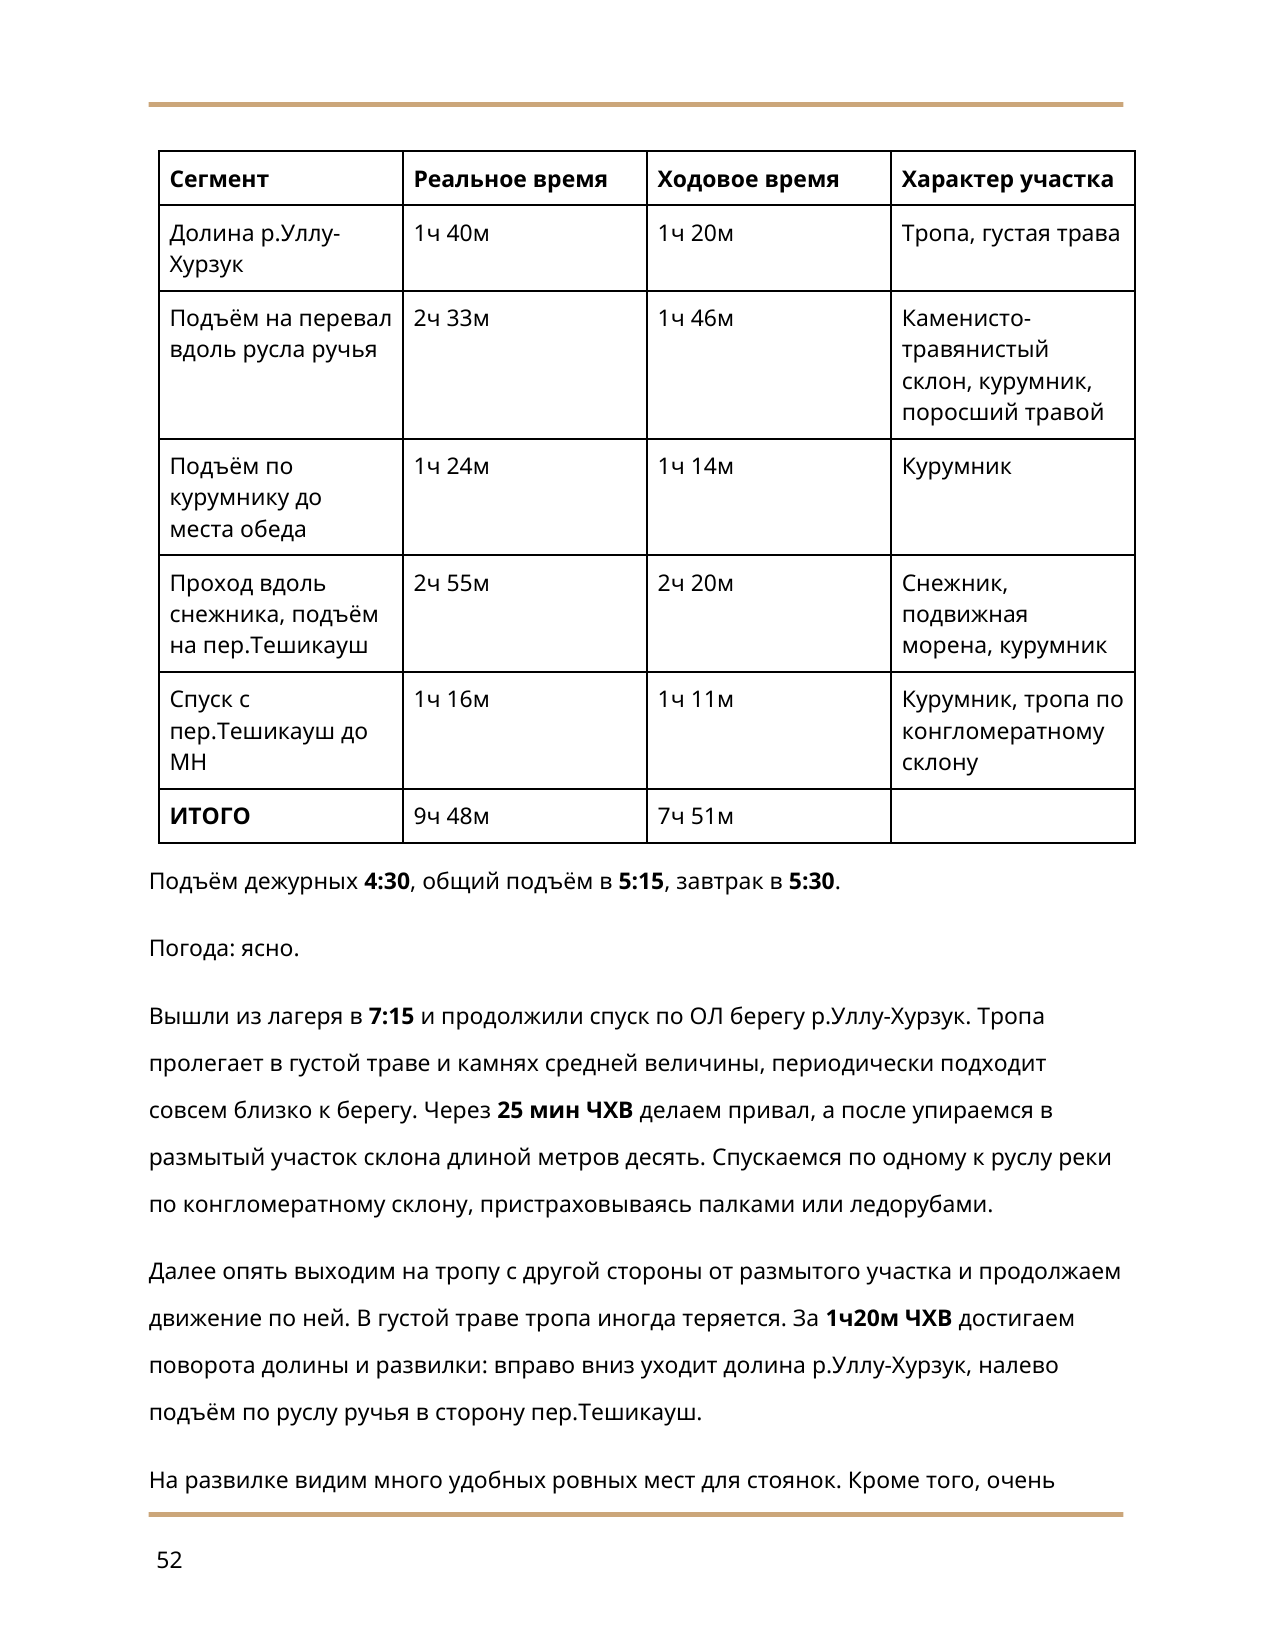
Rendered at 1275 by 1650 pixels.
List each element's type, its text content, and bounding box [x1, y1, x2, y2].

text Подъём дежурных 4:30, общий подъём в 5:15, завтрак в 5:30. [148, 864, 1125, 896]
text Далее опять выходим на тропу с другой стороны от размытого участка и продолжаем движение по ней. В густой траве тропа иногда теряется. За 1ч20м ЧХВ достигаем поворота долины и развилки: вправо вниз уходит долина р.Уллу-Хурзук, налево подъём по руслу ручья в сторону пер.Тешикауш. [148, 1255, 1125, 1427]
table_cell ИТОГО [160, 790, 402, 842]
table_cell 1ч 16м [404, 673, 646, 787]
table_cell 1ч 40м [404, 206, 646, 289]
text Вышли из лагеря в 7:15 и продолжили спуск по ОЛ берегу р.Уллу-Хурзук. Тропа пролегает в густой траве и камнях средней величины, периодически подходит совсем близко к берегу. Через 25 мин ЧХВ делаем привал, а после упираемся в размытый участок склона длиной метров десять. Спускаемся по одному к руслу реки по конгломератному склону, пристраховываясь палками или ледорубами. [148, 1000, 1125, 1219]
table_cell Долина р.Уллу-Хурзук [160, 206, 402, 289]
table_cell Курумник [892, 440, 1134, 554]
table_cell Курумник, тропа по конгломератному склону [892, 673, 1134, 787]
table_header Характер участка [892, 152, 1134, 204]
text Погода: ясно. [148, 932, 1125, 963]
table_header Ходовое время [648, 152, 890, 204]
table_cell 9ч 48м [404, 790, 646, 842]
table_cell 2ч 33м [404, 292, 646, 437]
table_cell 2ч 55м [404, 556, 646, 671]
table_cell 7ч 51м [648, 790, 890, 842]
table_header Реальное время [404, 152, 646, 204]
table_cell 1ч 14м [648, 440, 890, 554]
table_header Сегмент [160, 152, 402, 204]
table_cell Спуск с пер.Тешикауш до МН [160, 673, 402, 787]
table_cell 2ч 20м [648, 556, 890, 671]
table_cell Проход вдоль снежника, подъём на пер.Тешикауш [160, 556, 402, 671]
table_cell Каменисто- травянистый склон, курумник, поросший травой [892, 292, 1134, 437]
picture [148, 102, 1124, 107]
table_cell 1ч 11м [648, 673, 890, 787]
table_cell Снежник, подвижная морена, курумник [892, 556, 1134, 671]
table_cell Подъём на перевал вдоль русла ручья [160, 292, 402, 437]
picture [148, 1512, 1124, 1517]
table_cell 1ч 46м [648, 292, 890, 437]
table_cell 1ч 20м [648, 206, 890, 289]
table_cell [892, 790, 1134, 842]
table_cell Тропа, густая трава [892, 206, 1134, 289]
table_cell 1ч 24м [404, 440, 646, 554]
text На развилке видим много удобных ровных мест для стоянок. Кроме того, очень [148, 1463, 1125, 1495]
table_cell Подъём по курумнику до места обеда [160, 440, 402, 554]
